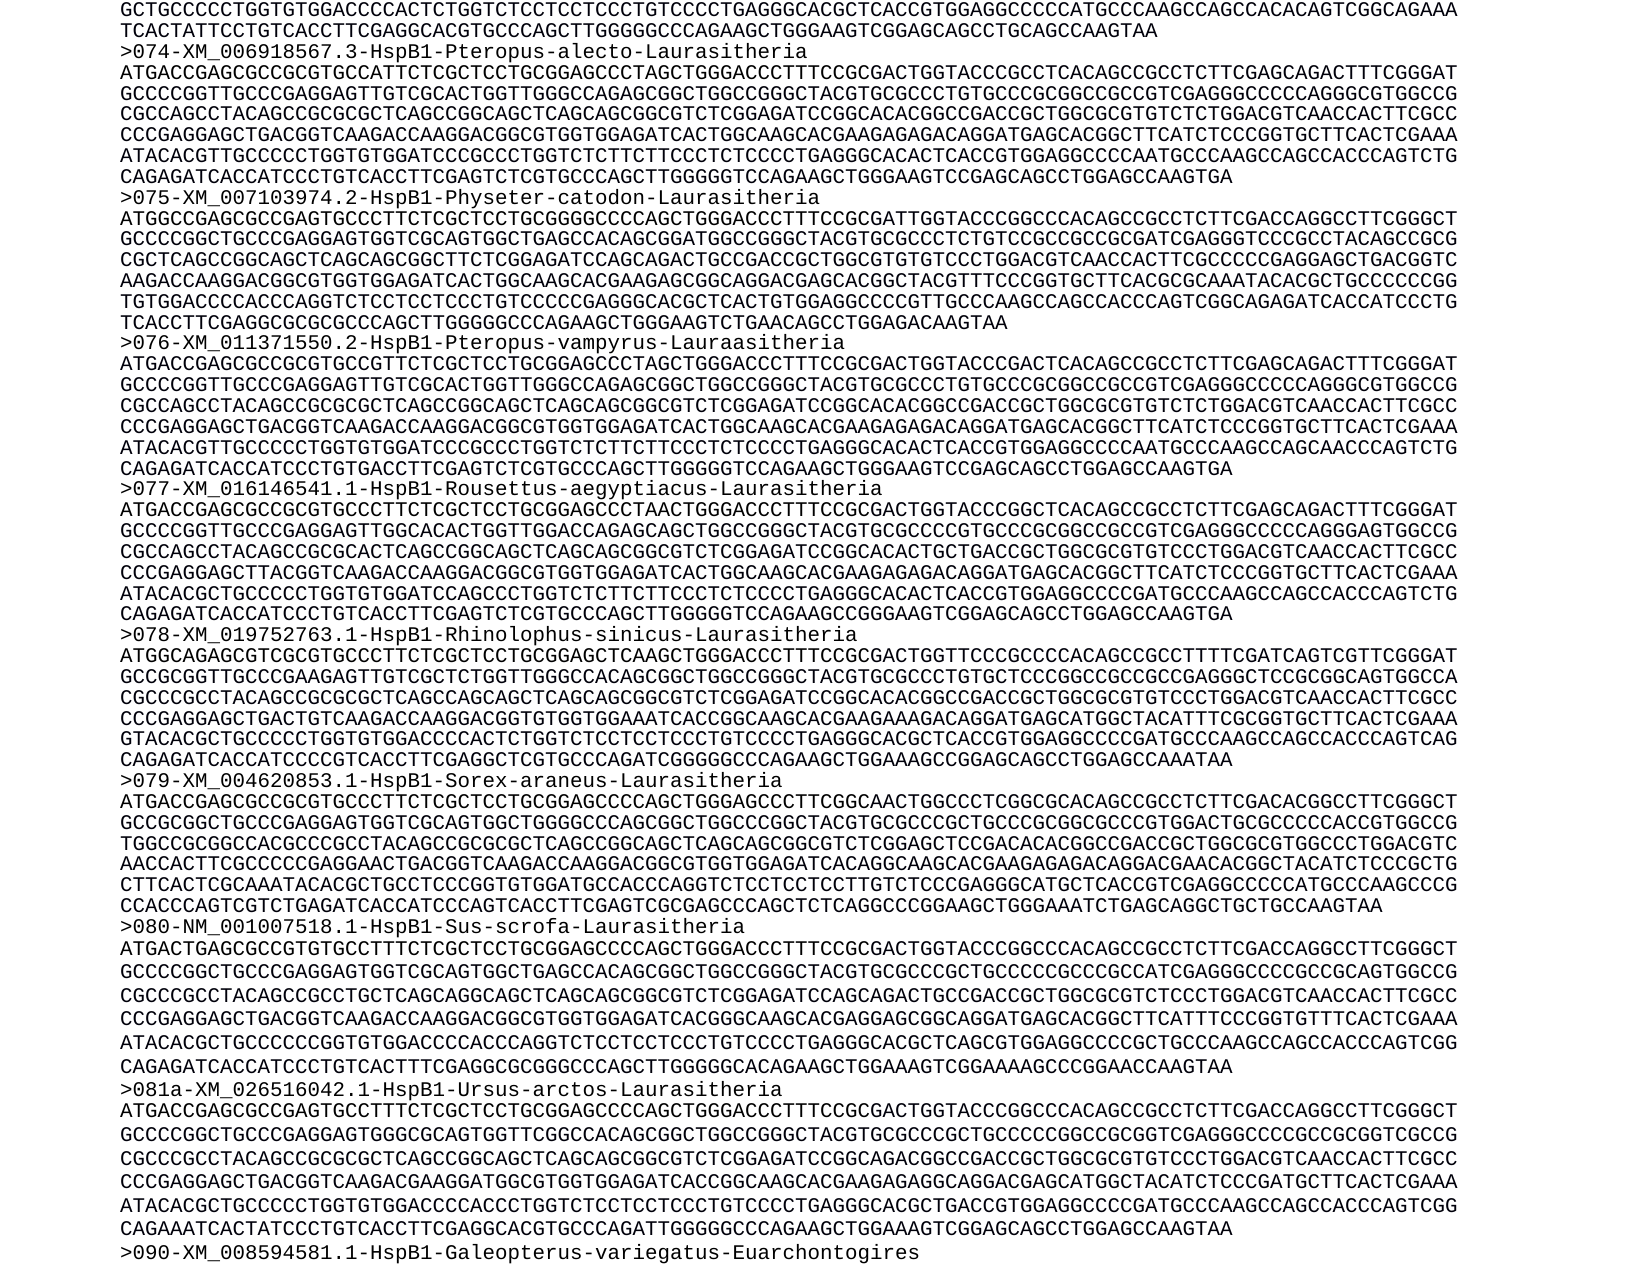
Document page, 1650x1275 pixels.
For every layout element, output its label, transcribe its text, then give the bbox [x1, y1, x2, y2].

text >078-XM_019752763.1-HspB1-Rhinolophus-sinicus-Laurasitheria [120, 625, 1271, 646]
text ATGGCCGAGCGCCGAGTGCCCTTCTCGCTCCTGCGGGGCCCCAGCTGGGACCCTTTCCGCGATTGGTACCCGGCCCACAGCCGCCTCTTCGACCAGGCCTTCGGGCTGCCCCGGCTGCCCGAGGAGTGGTCGCAGTGGCTGAGCCACAGCGGATGGCCGGGCTACGTGCGCCCTCTGTCCGCCGCCGCGATCGAGGGTCCCGCCTACAGCCGCGCGCTCAGCCGGCAGCTCAGCAGCGGCTTCTCGGAGATCCAGCAGACTGCCGACCGCTGGCGTGTGTCCCTGGACGTCAACCACTTCGCCCCCGAGGAGCTGACGGTCAAGACCAAGGACGGCGTGGTGGAGATCACTGGCAAGCACGAAGAGCGGCAGGACGAGCACGGCTACGTTTCCCGGTGCTTCACGCGCAAATACACGCTGCCCCCCGGTGTGGACCCCACCCAGGTCTCCTCCTCCCTGTCCCCCGAGGGCACGCTCACTGTGGAGGCCCCGTTGCCCAAGCCAGCCACCCAGTCGGCAGAGATCACCATCCCTGTCACCTTCGAGGCGCGCGCCCAGCTTGGGGGCCCAGAAGCTGGGAAGTCTGAACAGCCTGGAGACAAGTAA [120, 208, 1469, 333]
text >081a-XM_026516042.1-HspB1-Ursus-arctos-Laurasitheria [120, 1079, 1271, 1100]
text ATGGCAGAGCGTCGCGTGCCCTTCTCGCTCCTGCGGAGCTCAAGCTGGGACCCTTTCCGCGACTGGTTCCCGCCCCACAGCCGCCTTTTCGATCAGTCGTTCGGGATGCCGCGGTTGCCCGAAGAGTTGTCGCTCTGGTTGGGCCACAGCGGCTGGCCGGGCTACGTGCGCCCTGTGCTCCCGGCCGCCGCCGAGGGCTCCGCGGCAGTGGCCACGCCCGCCTACAGCCGCGCGCTCAGCCAGCAGCTCAGCAGCGGCGTCTCGGAGATCCGGCACACGGCCGACCGCTGGCGCGTGTCCCTGGACGTCAACCACTTCGCCCCCGAGGAGCTGACTGTCAAGACCAAGGACGGTGTGGTGGAAATCACCGGCAAGCACGAAGAAAGACAGGATGAGCATGGCTACATTTCGCGGTGCTTCACTCGAAAGTACACGCTGCCCCCTGGTGTGGACCCCACTCTGGTCTCCTCCTCCCTGTCCCCTGAGGGCACGCTCACCGTGGAGGCCCCGATGCCCAAGCCAGCCACCCAGTCAGCAGAGATCACCATCCCCGTCACCTTCGAGGCTCGTGCCCAGATCGGGGGCCCAGAAGCTGGAAAGCCGGAGCAGCCTGGAGCCAAATAA [120, 646, 1469, 771]
text >079-XM_004620853.1-HspB1-Sorex-araneus-Laurasitheria [120, 771, 1271, 792]
text ATGACCGAGCGCCGAGTGCCTTTCTCGCTCCTGCGGAGCCCCAGCTGGGACCCTTTCCGCGACTGGTACCCGGCCCACAGCCGCCTCTTCGACCAGGCCTTCGGGCTGCCCCGGCTGCCCGAGGAGTGGGCGCAGTGGTTCGGCCACAGCGGCTGGCCGGGCTACGTGCGCCCGCTGCCCCCGGCCGCGGTCGAGGGCCCCGCCGCGGTCGCCGCGCCCGCCTACAGCCGCGCGCTCAGCCGGCAGCTCAGCAGCGGCGTCTCGGAGATCCGGCAGACGGCCGACCGCTGGCGCGTGTCCCTGGACGTCAACCACTTCGCCCCCGAGGAGCTGACGGTCAAGACGAAGGATGGCGTGGTGGAGATCACCGGCAAGCACGAAGAGAGGCAGGACGAGCATGGCTACATCTCCCGATGCTTCACTCGAAAATACACGCTGCCCCCTGGTGTGGACCCCACCCTGGTCTCCTCCTCCCTGTCCCCTGAGGGCACGCTGACCGTGGAGGCCCCGATGCCCAAGCCAGCCACCCAGTCGGCAGAAATCACTATCCCTGTCACCTTCGAGGCACGTGCCCAGATTGGGGGCCCAGAAGCTGGAAAGTCGGAGCAGCCTGGAGCCAAGTAA [120, 1100, 1469, 1242]
text >074-XM_006918567.3-HspB1-Pteropus-alecto-Laurasitheria [120, 42, 1271, 62]
text ATGACCGAGCGCCGCGTGCCATTCTCGCTCCTGCGGAGCCCTAGCTGGGACCCTTTCCGCGACTGGTACCCGCCTCACAGCCGCCTCTTCGAGCAGACTTTCGGGATGCCCCGGTTGCCCGAGGAGTTGTCGCACTGGTTGGGCCAGAGCGGCTGGCCGGGCTACGTGCGCCCTGTGCCCGCGGCCGCCGTCGAGGGCCCCCAGGGCGTGGCCGCGCCAGCCTACAGCCGCGCGCTCAGCCGGCAGCTCAGCAGCGGCGTCTCGGAGATCCGGCACACGGCCGACCGCTGGCGCGTGTCTCTGGACGTCAACCACTTCGCCCCCGAGGAGCTGACGGTCAAGACCAAGGACGGCGTGGTGGAGATCACTGGCAAGCACGAAGAGAGACAGGATGAGCACGGCTTCATCTCCCGGTGCTTCACTCGAAAATACACGTTGCCCCCTGGTGTGGATCCCGCCCTGGTCTCTTCTTCCCTCTCCCCTGAGGGCACACTCACCGTGGAGGCCCCAATGCCCAAGCCAGCCACCCAGTCTGCAGAGATCACCATCCCTGTCACCTTCGAGTCTCGTGCCCAGCTTGGGGGTCCAGAAGCTGGGAAGTCCGAGCAGCCTGGAGCCAAGTGA [120, 62, 1469, 187]
text >076-XM_011371550.2-HspB1-Pteropus-vampyrus-Lauraasitheria [120, 333, 1271, 354]
text GCTGCCCCCTGGTGTGGACCCCACTCTGGTCTCCTCCTCCCTGTCCCCTGAGGGCACGCTCACCGTGGAGGCCCCCATGCCCAAGCCAGCCACACAGTCGGCAGAAATCACTATTCCTGTCACCTTCGAGGCACGTGCCCAGCTTGGGGGCCCAGAAGCTGGGAAGTCGGAGCAGCCTGCAGCCAAGTAA [120, 0, 1469, 42]
text >075-XM_007103974.2-HspB1-Physeter-catodon-Laurasitheria [120, 187, 1271, 208]
text ATGACCGAGCGCCGCGTGCCGTTCTCGCTCCTGCGGAGCCCTAGCTGGGACCCTTTCCGCGACTGGTACCCGACTCACAGCCGCCTCTTCGAGCAGACTTTCGGGATGCCCCGGTTGCCCGAGGAGTTGTCGCACTGGTTGGGCCAGAGCGGCTGGCCGGGCTACGTGCGCCCTGTGCCCGCGGCCGCCGTCGAGGGCCCCCAGGGCGTGGCCGCGCCAGCCTACAGCCGCGCGCTCAGCCGGCAGCTCAGCAGCGGCGTCTCGGAGATCCGGCACACGGCCGACCGCTGGCGCGTGTCTCTGGACGTCAACCACTTCGCCCCCGAGGAGCTGACGGTCAAGACCAAGGACGGCGTGGTGGAGATCACTGGCAAGCACGAAGAGAGACAGGATGAGCACGGCTTCATCTCCCGGTGCTTCACTCGAAAATACACGTTGCCCCCTGGTGTGGATCCCGCCCTGGTCTCTTCTTCCCTCTCCCCTGAGGGCACACTCACCGTGGAGGCCCCAATGCCCAAGCCAGCAACCCAGTCTGCAGAGATCACCATCCCTGTGACCTTCGAGTCTCGTGCCCAGCTTGGGGGTCCAGAAGCTGGGAAGTCCGAGCAGCCTGGAGCCAAGTGA [120, 354, 1469, 479]
text ATGACCGAGCGCCGCGTGCCCTTCTCGCTCCTGCGGAGCCCTAACTGGGACCCTTTCCGCGACTGGTACCCGGCTCACAGCCGCCTCTTCGAGCAGACTTTCGGGATGCCCCGGTTGCCCGAGGAGTTGGCACACTGGTTGGACCAGAGCAGCTGGCCGGGCTACGTGCGCCCCGTGCCCGCGGCCGCCGTCGAGGGCCCCCAGGGAGTGGCCGCGCCAGCCTACAGCCGCGCACTCAGCCGGCAGCTCAGCAGCGGCGTCTCGGAGATCCGGCACACTGCTGACCGCTGGCGCGTGTCCCTGGACGTCAACCACTTCGCCCCCGAGGAGCTTACGGTCAAGACCAAGGACGGCGTGGTGGAGATCACTGGCAAGCACGAAGAGAGACAGGATGAGCACGGCTTCATCTCCCGGTGCTTCACTCGAAAATACACGCTGCCCCCTGGTGTGGATCCAGCCCTGGTCTCTTCTTCCCTCTCCCCTGAGGGCACACTCACCGTGGAGGCCCCGATGCCCAAGCCAGCCACCCAGTCTGCAGAGATCACCATCCCTGTCACCTTCGAGTCTCGTGCCCAGCTTGGGGGTCCAGAAGCCGGGAAGTCGGAGCAGCCTGGAGCCAAGTGA [120, 500, 1469, 625]
text >080-NM_001007518.1-HspB1-Sus-scrofa-Laurasitheria [120, 917, 1271, 937]
text >077-XM_016146541.1-HspB1-Rousettus-aegyptiacus-Laurasitheria [120, 479, 1271, 500]
text ATGACTGAGCGCCGTGTGCCTTTCTCGCTCCTGCGGAGCCCCAGCTGGGACCCTTTCCGCGACTGGTACCCGGCCCACAGCCGCCTCTTCGACCAGGCCTTCGGGCTGCCCCGGCTGCCCGAGGAGTGGTCGCAGTGGCTGAGCCACAGCGGCTGGCCGGGCTACGTGCGCCCGCTGCCCCCGCCCGCCATCGAGGGCCCCGCCGCAGTGGCCGCGCCCGCCTACAGCCGCCTGCTCAGCAGGCAGCTCAGCAGCGGCGTCTCGGAGATCCAGCAGACTGCCGACCGCTGGCGCGTCTCCCTGGACGTCAACCACTTCGCCCCCGAGGAGCTGACGGTCAAGACCAAGGACGGCGTGGTGGAGATCACGGGCAAGCACGAGGAGCGGCAGGATGAGCACGGCTTCATTTCCCGGTGTTTCACTCGAAAATACACGCTGCCCCCCGGTGTGGACCCCACCCAGGTCTCCTCCTCCCTGTCCCCTGAGGGCACGCTCAGCGTGGAGGCCCCGCTGCCCAAGCCAGCCACCCAGTCGGCAGAGATCACCATCCCTGTCACTTTCGAGGCGCGGGCCCAGCTTGGGGGCACAGAAGCTGGAAAGTCGGAAAAGCCCGGAACCAAGTAA [120, 937, 1469, 1079]
text >090-XM_008594581.1-HspB1-Galeopterus-variegatus-Euarchontogires [120, 1242, 1469, 1266]
text ATGACCGAGCGCCGCGTGCCCTTCTCGCTCCTGCGGAGCCCCAGCTGGGAGCCCTTCGGCAACTGGCCCTCGGCGCACAGCCGCCTCTTCGACACGGCCTTCGGGCTGCCGCGGCTGCCCGAGGAGTGGTCGCAGTGGCTGGGGCCCAGCGGCTGGCCCGGCTACGTGCGCCCGCTGCCCGCGGCGCCCGTGGACTGCGCCCCCACCGTGGCCGTGGCCGCGGCCACGCCCGCCTACAGCCGCGCGCTCAGCCGGCAGCTCAGCAGCGGCGTCTCGGAGCTCCGACACACGGCCGACCGCTGGCGCGTGGCCCTGGACGTCAACCACTTCGCCCCCGAGGAACTGACGGTCAAGACCAAGGACGGCGTGGTGGAGATCACAGGCAAGCACGAAGAGAGACAGGACGAACACGGCTACATCTCCCGCTGCTTCACTCGCAAATACACGCTGCCTCCCGGTGTGGATGCCACCCAGGTCTCCTCCTCCTTGTCTCCCGAGGGCATGCTCACCGTCGAGGCCCCCATGCCCAAGCCCGCCACCCAGTCGTCTGAGATCACCATCCCAGTCACCTTCGAGTCGCGAGCCCAGCTCTCAGGCCCGGAAGCTGGGAAATCTGAGCAGGCTGCTGCCAAGTAA [120, 792, 1469, 917]
